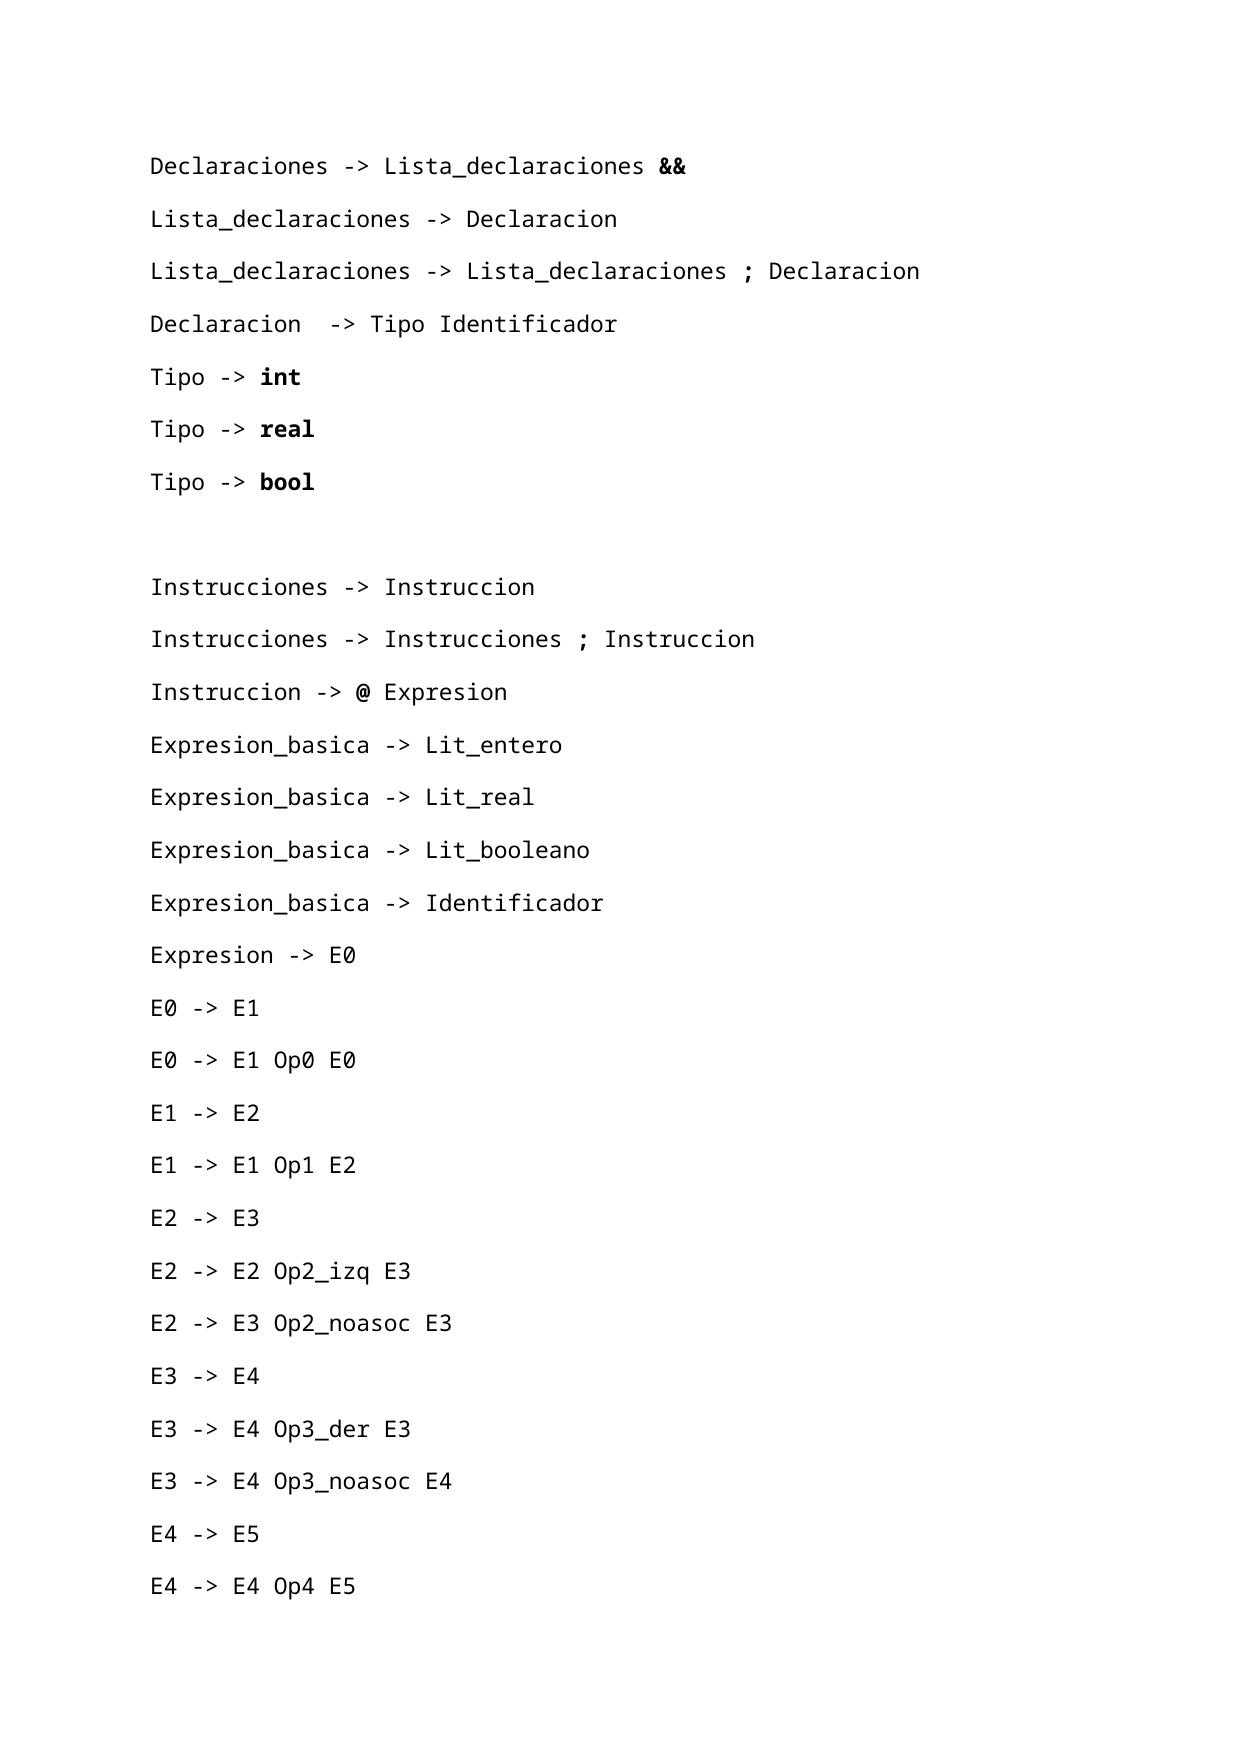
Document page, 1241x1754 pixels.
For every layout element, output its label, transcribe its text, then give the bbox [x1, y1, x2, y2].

text E2 -> E2 Op2_izq E3 [150, 1255, 1090, 1286]
text E4 -> E4 Op4 E5 [150, 1570, 1090, 1602]
text Lista_declaraciones -> Declaracion [150, 203, 1090, 234]
text Expresion_basica -> Lit_entero [150, 729, 1090, 760]
text E3 -> E4 Op3_der E3 [150, 1412, 1090, 1444]
text E1 -> E2 [150, 1097, 1090, 1128]
text Declaracion -> Tipo Identificador [150, 308, 1090, 339]
text E0 -> E1 [150, 992, 1090, 1023]
text Instruccion -> @ Expresion [150, 676, 1090, 707]
text Instrucciones -> Instrucciones ; Instruccion [150, 623, 1090, 655]
text Expresion -> E0 [150, 939, 1090, 970]
text Declaraciones -> Lista_declaraciones && [150, 150, 1090, 181]
text E3 -> E4 [150, 1360, 1090, 1391]
text E2 -> E3 [150, 1202, 1090, 1233]
text Expresion_basica -> Lit_real [150, 781, 1090, 812]
text Lista_declaraciones -> Lista_declaraciones ; Declaracion [150, 255, 1090, 286]
text Expresion_basica -> Lit_booleano [150, 834, 1090, 865]
text Tipo -> int [150, 360, 1090, 392]
text E4 -> E5 [150, 1518, 1090, 1549]
text E1 -> E1 Op1 E2 [150, 1149, 1090, 1181]
text Expresion_basica -> Identificador [150, 886, 1090, 918]
text Tipo -> bool [150, 466, 1090, 497]
text Instrucciones -> Instruccion [150, 571, 1090, 602]
text E2 -> E3 Op2_noasoc E3 [150, 1307, 1090, 1338]
text E3 -> E4 Op3_noasoc E4 [150, 1465, 1090, 1496]
text E0 -> E1 Op0 E0 [150, 1044, 1090, 1076]
text Tipo -> real [150, 413, 1090, 444]
